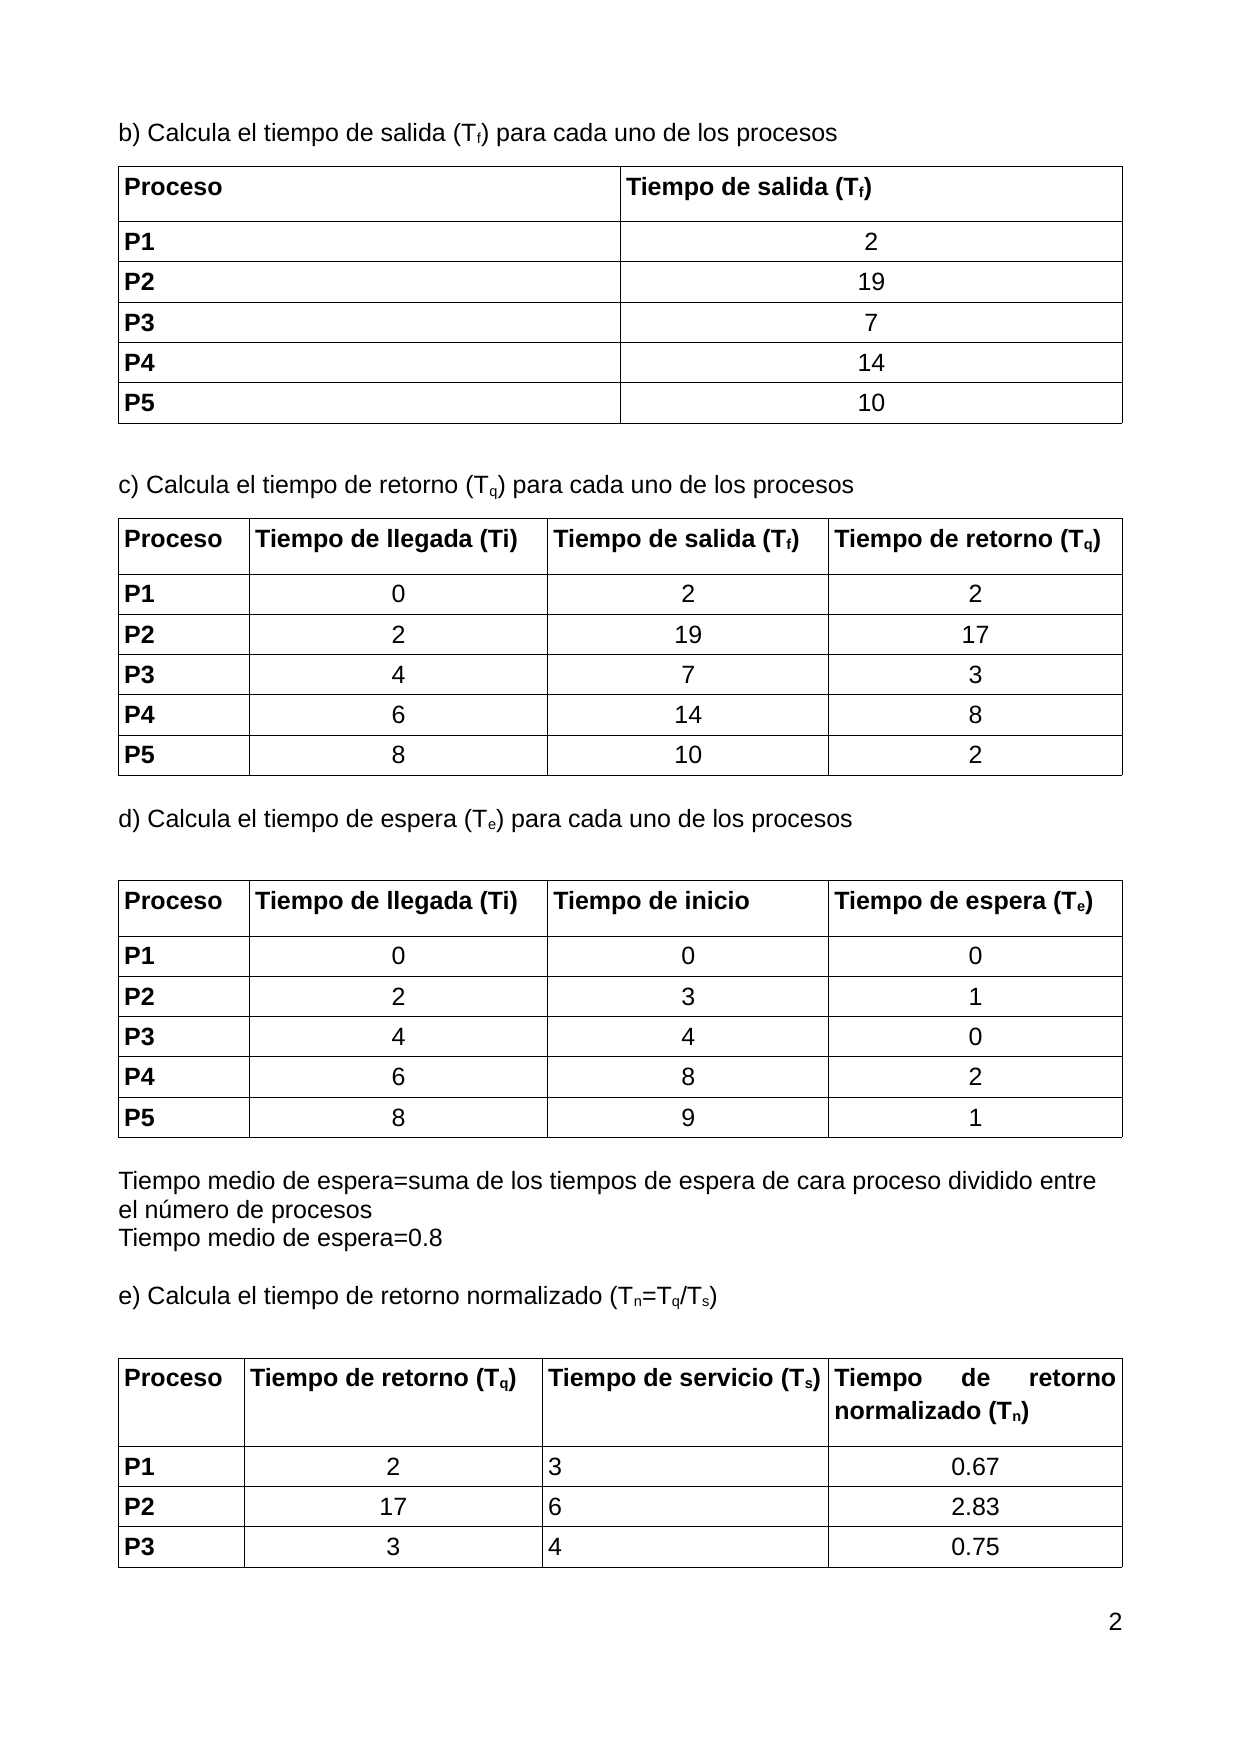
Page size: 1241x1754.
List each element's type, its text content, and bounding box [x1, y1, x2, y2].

table_cell 17 [829, 615, 1122, 654]
table_cell P3 [119, 303, 620, 342]
table_cell 2 [621, 222, 1122, 261]
table_cell 4 [548, 1017, 828, 1056]
table_cell 2 [548, 575, 828, 614]
table_header Tiempo de salida (Tf) [548, 519, 828, 573]
table_header Proceso [119, 167, 620, 221]
table_cell 6 [250, 1057, 547, 1097]
table_header Proceso [119, 881, 249, 936]
table_cell 9 [548, 1098, 828, 1137]
table_cell P1 [119, 937, 249, 976]
table_cell 8 [548, 1057, 828, 1097]
table_header Tiempo de servicio (Ts) [543, 1359, 828, 1446]
table_cell 0.75 [829, 1527, 1122, 1567]
table_cell P3 [119, 655, 249, 694]
table_cell 7 [621, 303, 1122, 342]
table_cell 3 [245, 1527, 542, 1567]
table_cell P3 [119, 1527, 244, 1567]
text Tiempo medio de espera=0.8 [118, 1223, 1122, 1252]
table_header Tiempo de retorno (Tq) [829, 519, 1122, 573]
table_cell 2 [829, 1057, 1122, 1097]
table_cell 4 [250, 1017, 547, 1056]
table_cell 10 [621, 383, 1122, 423]
table_header Tiempo de llegada (Ti) [250, 519, 547, 573]
table_cell P1 [119, 575, 249, 614]
table_header Tiempo de inicio [548, 881, 828, 936]
table_cell 0.67 [829, 1447, 1122, 1486]
table_cell 4 [250, 655, 547, 694]
table_cell 19 [621, 262, 1122, 302]
table_cell 0 [548, 937, 828, 976]
table_header Tiempo de retorno normalizado (Tn) [829, 1359, 1122, 1446]
table_cell 2 [245, 1447, 542, 1486]
table_cell 1 [829, 1098, 1122, 1137]
text Tiempo medio de espera=suma de los tiempos de espera de cara proceso dividido entre el número de procesos [118, 1166, 1122, 1223]
table_cell P4 [119, 695, 249, 735]
table_cell 0 [250, 575, 547, 614]
table_cell 0 [250, 937, 547, 976]
table_cell 2 [250, 615, 547, 654]
text c) Calcula el tiempo de retorno (Tq) para cada uno de los procesos [118, 471, 1122, 499]
table_cell 3 [548, 977, 828, 1016]
table_cell P4 [119, 1057, 249, 1097]
table_cell P2 [119, 262, 620, 302]
table_cell P4 [119, 343, 620, 382]
table_cell 6 [543, 1487, 828, 1526]
table_header Tiempo de llegada (Ti) [250, 881, 547, 936]
table_cell 8 [250, 1098, 547, 1137]
table_cell 14 [548, 695, 828, 735]
table_cell P1 [119, 222, 620, 261]
table_cell P2 [119, 1487, 244, 1526]
table_header Proceso [119, 1359, 244, 1446]
table_cell 14 [621, 343, 1122, 382]
table_header Tiempo de salida (Tf) [621, 167, 1122, 221]
table_cell 6 [250, 695, 547, 735]
table_cell 3 [543, 1447, 828, 1486]
table_cell 1 [829, 977, 1122, 1016]
table_cell P5 [119, 1098, 249, 1137]
table_cell 19 [548, 615, 828, 654]
table_cell 3 [829, 655, 1122, 694]
table_cell 2 [829, 575, 1122, 614]
table_cell 7 [548, 655, 828, 694]
table_cell 17 [245, 1487, 542, 1526]
table_cell P5 [119, 736, 249, 775]
table_cell 8 [250, 736, 547, 775]
table_cell 4 [543, 1527, 828, 1567]
table_cell P1 [119, 1447, 244, 1486]
table_cell P2 [119, 977, 249, 1016]
table_header Proceso [119, 519, 249, 573]
table_header Tiempo de espera (Te) [829, 881, 1122, 936]
table_cell 0 [829, 937, 1122, 976]
table_cell 8 [829, 695, 1122, 735]
table_cell 0 [829, 1017, 1122, 1056]
table_cell P5 [119, 383, 620, 423]
table_cell 2 [829, 736, 1122, 775]
text d) Calcula el tiempo de espera (Te) para cada uno de los procesos [118, 804, 1122, 833]
table_cell P3 [119, 1017, 249, 1056]
table_cell 2.83 [829, 1487, 1122, 1526]
table_cell 2 [250, 977, 547, 1016]
text e) Calcula el tiempo de retorno normalizado (Tn=Tq/Ts) [118, 1281, 1122, 1310]
table_cell P2 [119, 615, 249, 654]
table_cell 10 [548, 736, 828, 775]
text b) Calcula el tiempo de salida (Tf) para cada uno de los procesos [118, 118, 1122, 147]
table_header Tiempo de retorno (Tq) [245, 1359, 542, 1446]
